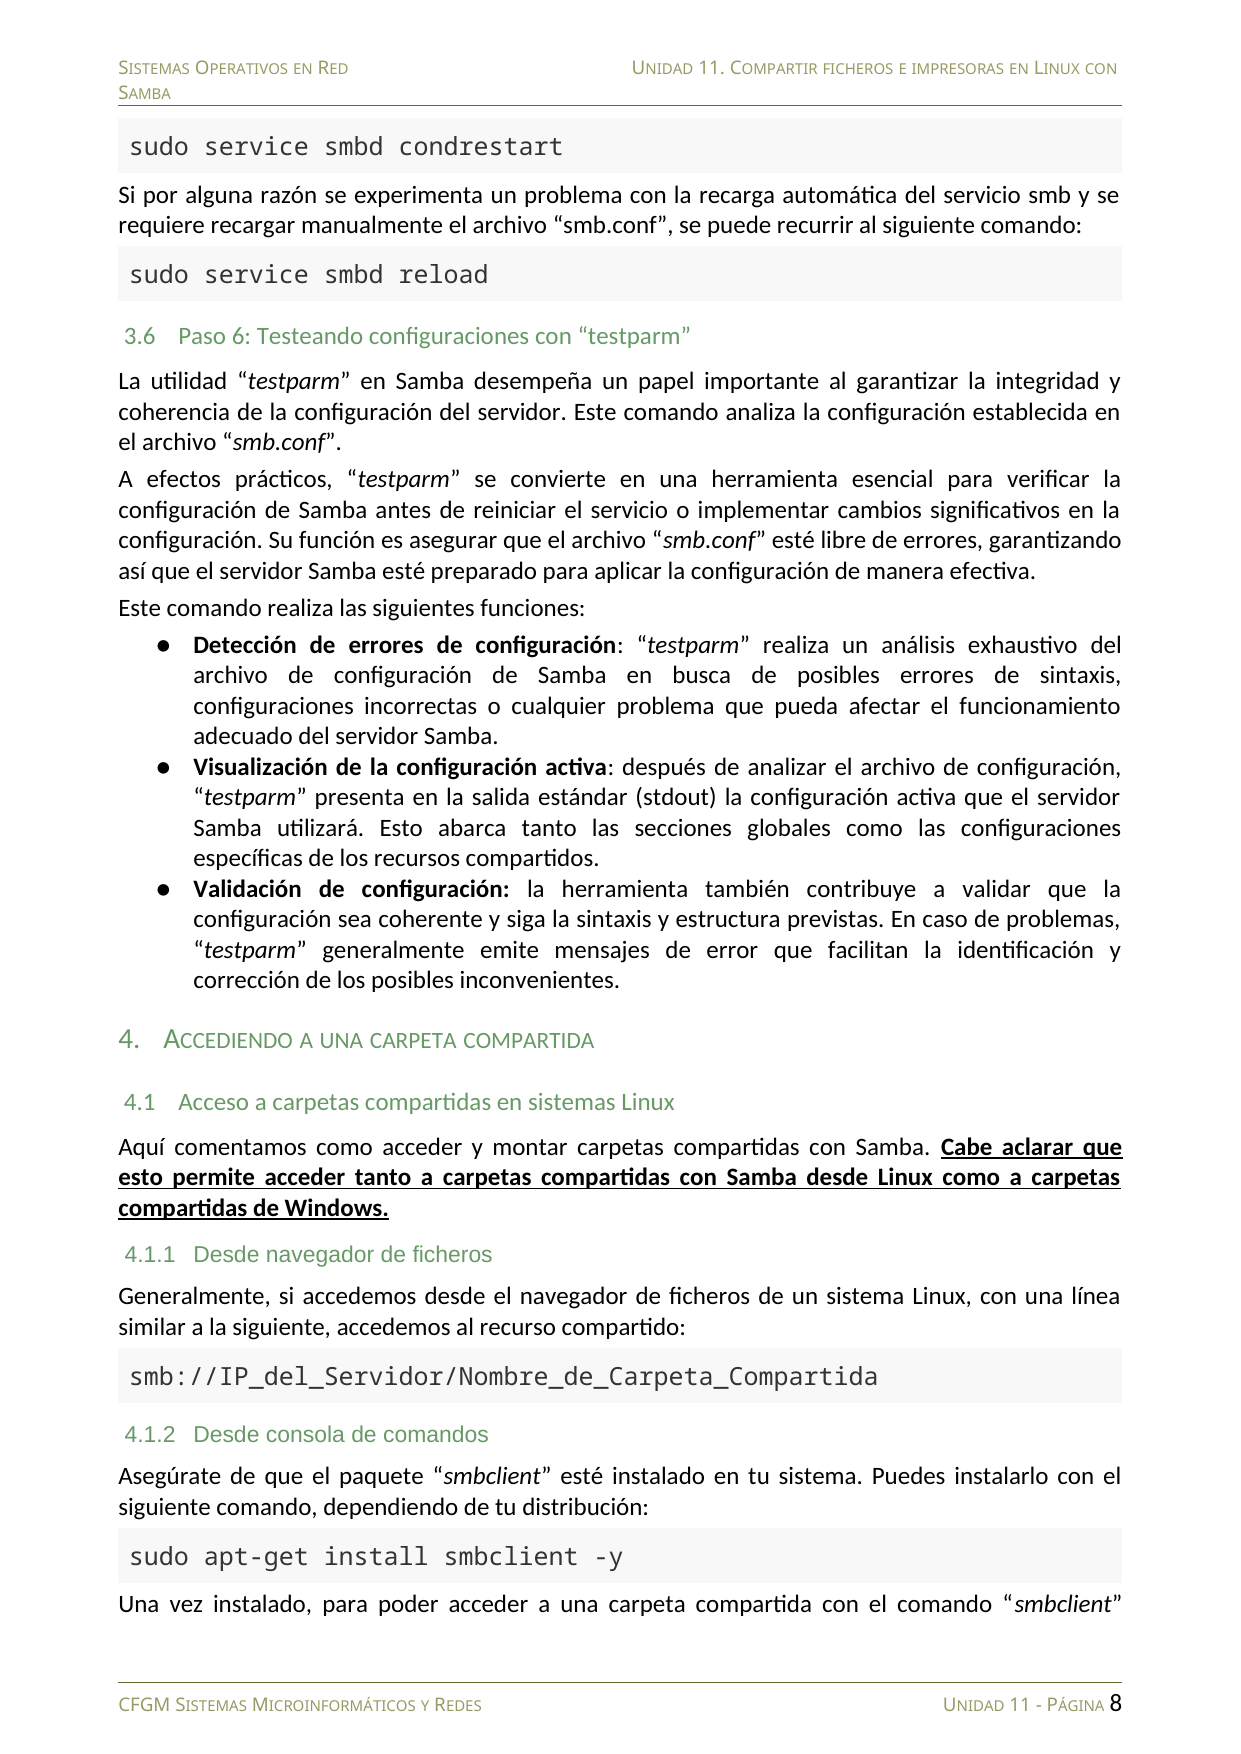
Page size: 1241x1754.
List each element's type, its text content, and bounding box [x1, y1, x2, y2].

text Aquí comentamos como acceder y montar carpetas compartidas con Samba. Cabe aclarar que esto permite acceder tanto a carpetas compartidas con Samba desde Linux como a carpetas compartidas de Windows. [118, 1131, 1122, 1223]
subtitle Acceso a carpetas compartidas en sistemas Linux [118, 1086, 1122, 1116]
text A efectos prácticos, “testparm” se convierte en una herramienta esencial para verificar la configuración de Samba antes de reiniciar el servicio o implementar cambios significativos en la configuración. Su función es asegurar que el archivo “smb.conf” esté libre de errores, garantizando así que el servidor Samba esté preparado para aplicar la configuración de manera efectiva. [118, 463, 1122, 586]
subtitle Accediendo a una carpeta compartida [118, 1020, 1122, 1056]
list Validación de configuración: la herramienta también contribuye a validar que la configuración sea coherente y siga la sintaxis y estructura previstas. En caso de problemas, “testparm” generalmente emite mensajes de error que facilitan la identificación y corrección de los posibles inconvenientes. [156, 873, 1122, 995]
subtitle Paso 6: Testeando configuraciones con “testparm” [118, 320, 1122, 351]
list Visualización de la configuración activa: después de analizar el archivo de configuración, “testparm” presenta en la salida estándar (stdout) la configuración activa que el servidor Samba utilizará. Esto abarca tanto las secciones globales como las configuraciones específicas de los recursos compartidos. [156, 751, 1122, 873]
table_header sudo apt-get install smbclient -y [118, 1528, 1122, 1583]
table_header sudo service smbd condrestart [118, 118, 1122, 173]
subtitle Desde navegador de ficheros [118, 1241, 1122, 1268]
table_header smb://IP_del_Servidor/Nombre_de_Carpeta_Compartida [118, 1348, 1122, 1403]
text Si por alguna razón se experimenta un problema con la recarga automática del servicio smb y se requiere recargar manualmente el archivo “smb.conf”, se puede recurrir al siguiente comando: [118, 179, 1122, 240]
subtitle Desde consola de comandos [118, 1421, 1122, 1448]
text Asegúrate de que el paquete “smbclient” esté instalado en tu sistema. Puedes instalarlo con el siguiente comando, dependiendo de tu distribución: [118, 1460, 1122, 1521]
text Generalmente, si accedemos desde el navegador de ficheros de un sistema Linux, con una línea similar a la siguiente, accedemos al recurso compartido: [118, 1280, 1122, 1341]
text La utilidad “testparm” en Samba desempeña un papel importante al garantizar la integridad y coherencia de la configuración del servidor. Este comando analiza la configuración establecida en el archivo “smb.conf”. [118, 365, 1122, 457]
table_header sudo service smbd reload [118, 246, 1122, 301]
text Una vez instalado, para poder acceder a una carpeta compartida con el comando “smbclient” [118, 1588, 1122, 1619]
text Este comando realiza las siguientes funciones: [118, 592, 1122, 622]
list Detección de errores de configuración: “testparm” realiza un análisis exhaustivo del archivo de configuración de Samba en busca de posibles errores de sintaxis, configuraciones incorrectas o cualquier problema que pueda afectar el funcionamiento adecuado del servidor Samba. [156, 629, 1122, 751]
